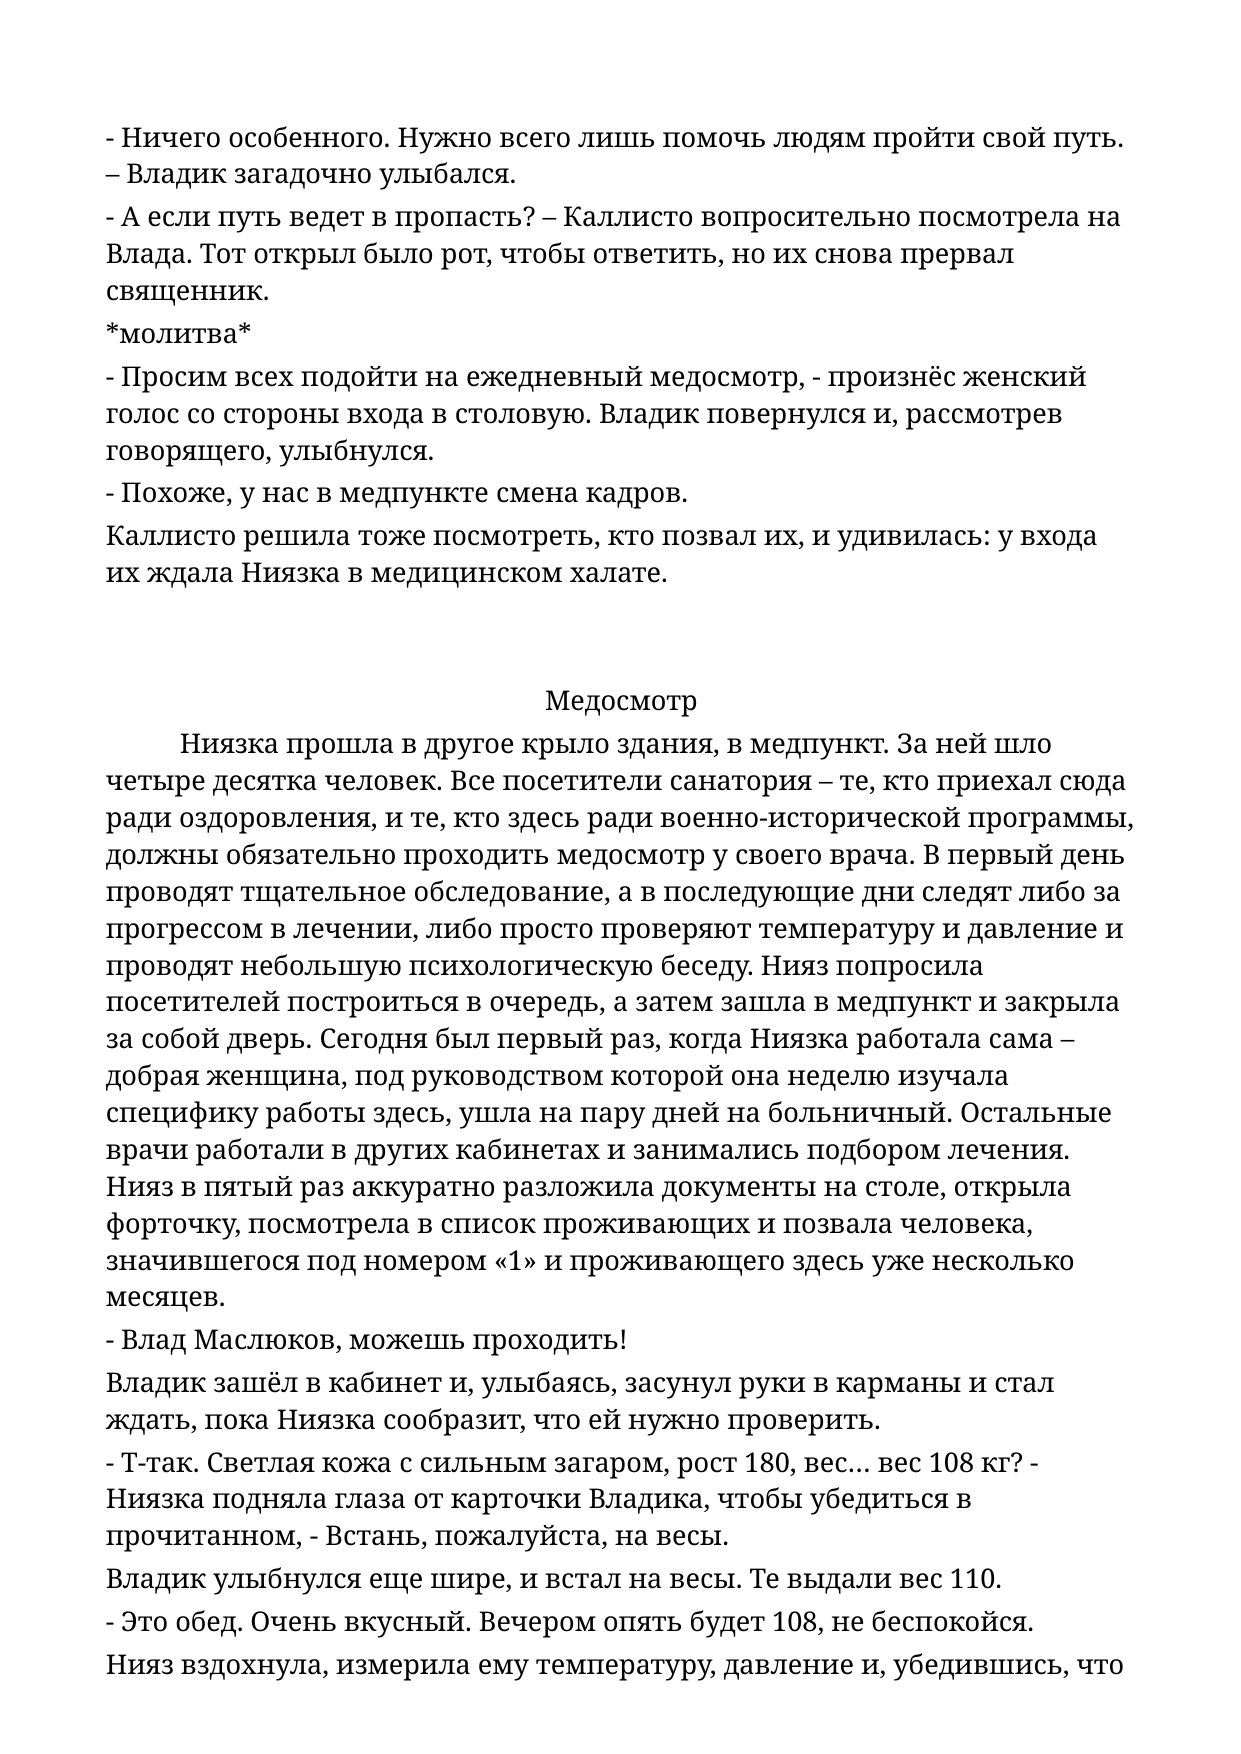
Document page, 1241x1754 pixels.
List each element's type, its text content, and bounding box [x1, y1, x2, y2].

text - Это обед. Очень вкусный. Вечером опять будет 108, не беспокойся. [106, 1602, 1137, 1639]
text - Т-так. Светлая кожа с сильным загаром, рост 180, вес… вес 108 кг? - Ниязка подняла глаза от карточки Владика, чтобы убедиться в прочитанном, - Встань, пожалуйста, на весы. [106, 1443, 1137, 1554]
text Медосмотр [106, 682, 1137, 719]
text - Ничего особенного. Нужно всего лишь помочь людям пройти свой путь. – Владик загадочно улыбался. [106, 118, 1137, 192]
text Каллисто решила тоже посмотреть, кто позвал их, и удивилась: у входа их ждала Ниязка в медицинском халате. [106, 517, 1137, 590]
text Владик зашёл в кабинет и, улыбаясь, засунул руки в карманы и стал ждать, пока Ниязка сообразит, что ей нужно проверить. [106, 1363, 1137, 1437]
text - Влад Маслюков, можешь проходить! [106, 1321, 1137, 1357]
text - Просим всех подойти на ежедневный медосмотр, - произнёс женский голос со стороны входа в столовую. Владик повернулся и, рассмотрев говорящего, улыбнулся. [106, 357, 1137, 468]
text *молитва* [106, 314, 1137, 351]
text - А если путь ведет в пропасть? – Каллисто вопросительно посмотрела на Влада. Тот открыл было рот, чтобы ответить, но их снова прервал священник. [106, 198, 1137, 308]
text Ниязка прошла в другое крыло здания, в медпункт. За ней шло четыре десятка человек. Все посетители санатория – те, кто приехал сюда ради оздоровления, и те, кто здесь ради военно-исторической программы, должны обязательно проходить медосмотр у своего врача. В первый день проводят тщательное обследование, а в последующие дни следят либо за прогрессом в лечении, либо просто проверяют температуру и давление и проводят небольшую психологическую беседу. Нияз попросила посетителей построиться в очередь, а затем зашла в медпункт и закрыла за собой дверь. Сегодня был первый раз, когда Ниязка работала сама – добрая женщина, под руководством которой она неделю изучала специфику работы здесь, ушла на пару дней на больничный. Остальные врачи работали в других кабинетах и занимались подбором лечения. Нияз в пятый раз аккуратно разложила документы на столе, открыла форточку, посмотрела в список проживающих и позвала человека, значившегося под номером «1» и проживающего здесь уже несколько месяцев. [106, 725, 1137, 1315]
text Нияз вздохнула, измерила ему температуру, давление и, убедившись, что [106, 1645, 1137, 1682]
text - Похоже, у нас в медпункте смена кадров. [106, 474, 1137, 511]
text Владик улыбнулся еще шире, и встал на весы. Те выдали вес 110. [106, 1560, 1137, 1597]
